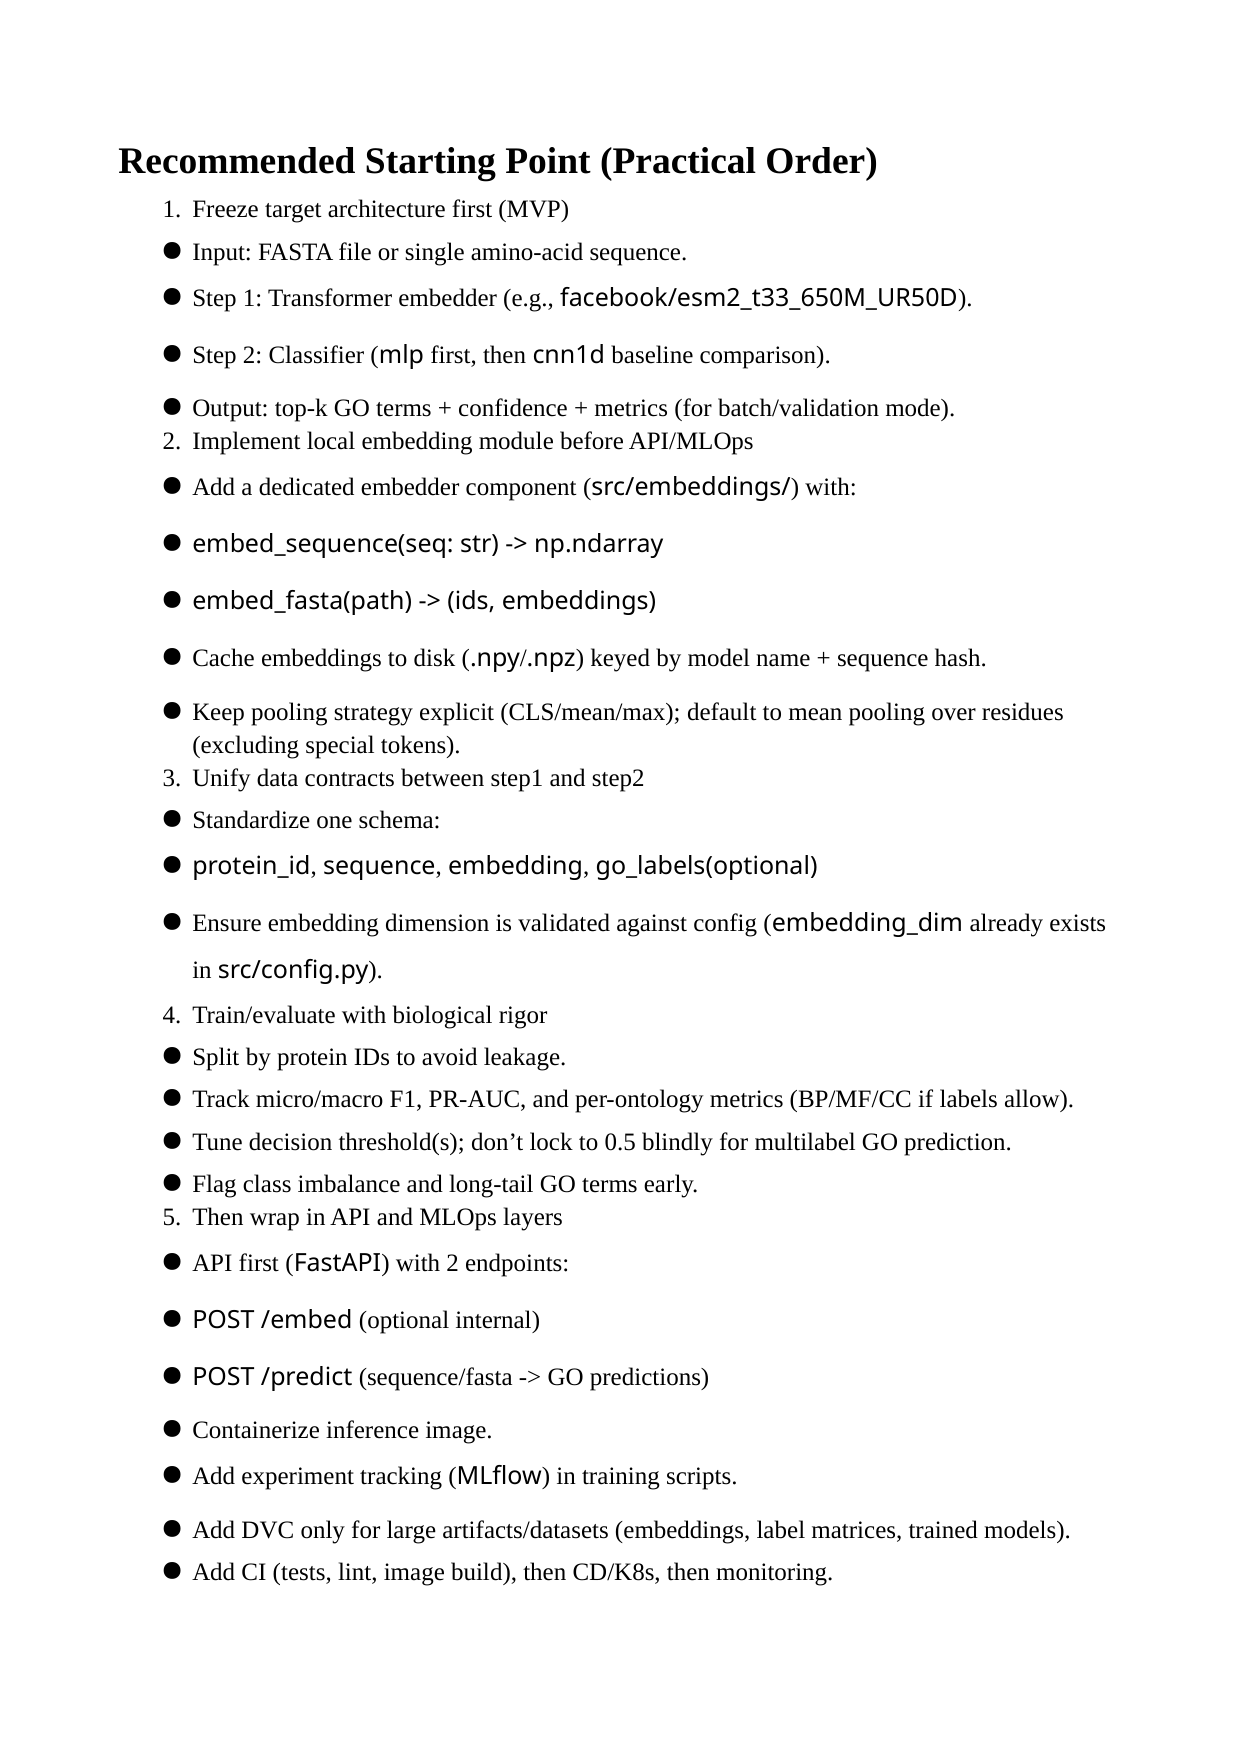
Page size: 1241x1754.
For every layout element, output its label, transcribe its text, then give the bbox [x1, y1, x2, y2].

list Add DVC only for large artifacts/datasets (embeddings, label matrices, trained models). [162, 1515, 1122, 1544]
list protein_id, sequence, embedding, go_labels(optional) [162, 847, 1122, 882]
list Keep pooling strategy explicit (CLS/mean/max); default to mean pooling over residues (excluding special tokens). [162, 697, 1122, 758]
list Implement local embedding module before API/MLOps [162, 426, 1122, 455]
list Containerize inference image. [162, 1416, 1122, 1444]
list POST /embed (optional internal) [162, 1302, 1122, 1336]
list embed_sequence(seq: str) -> np.ndarray [162, 526, 1122, 560]
list POST /predict (sequence/fasta -> GO predictions) [162, 1359, 1122, 1393]
list Add CI (tests, lint, image build), then CD/K8s, then monitoring. [162, 1557, 1122, 1586]
list Output: top-k GO terms + confidence + metrics (for batch/validation mode). [162, 393, 1122, 422]
subtitle Recommended Starting Point (Practical Order) [118, 139, 1122, 182]
list Unify data contracts between step1 and step2 [162, 763, 1122, 791]
list Ensure embedding dimension is validated against config (embedding_dim already exists in src/config.py). [162, 904, 1122, 986]
list Tune decision threshold(s); don’t lock to 0.5 blindly for multilabel GO prediction. [162, 1127, 1122, 1156]
list API first (FastAPI) with 2 endpoints: [162, 1245, 1122, 1279]
list Input: FASTA file or single amino-acid sequence. [162, 237, 1122, 266]
list Flag class imbalance and long-tail GO terms early. [162, 1169, 1122, 1198]
list Step 1: Transformer embedder (e.g., facebook/esm2_t33_650M_UR50D). [162, 279, 1122, 313]
list Train/evaluate with biological rigor [162, 1000, 1122, 1028]
list embed_fasta(path) -> (ids, embeddings) [162, 583, 1122, 617]
list Freeze target architecture first (MVP) [162, 194, 1122, 223]
list Add experiment tracking (MLflow) in training scripts. [162, 1458, 1122, 1492]
list Step 2: Classifier (mlp first, then cnn1d baseline comparison). [162, 336, 1122, 370]
list Track micro/macro F1, PR-AUC, and per-ontology metrics (BP/MF/CC if labels allow). [162, 1084, 1122, 1113]
list Standardize one schema: [162, 805, 1122, 834]
list Then wrap in API and MLOps layers [162, 1202, 1122, 1231]
list Split by protein IDs to avoid leakage. [162, 1042, 1122, 1071]
list Add a dedicated embedder component (src/embeddings/) with: [162, 469, 1122, 503]
list Cache embeddings to disk (.npy/.npz) keyed by model name + sequence hash. [162, 640, 1122, 674]
